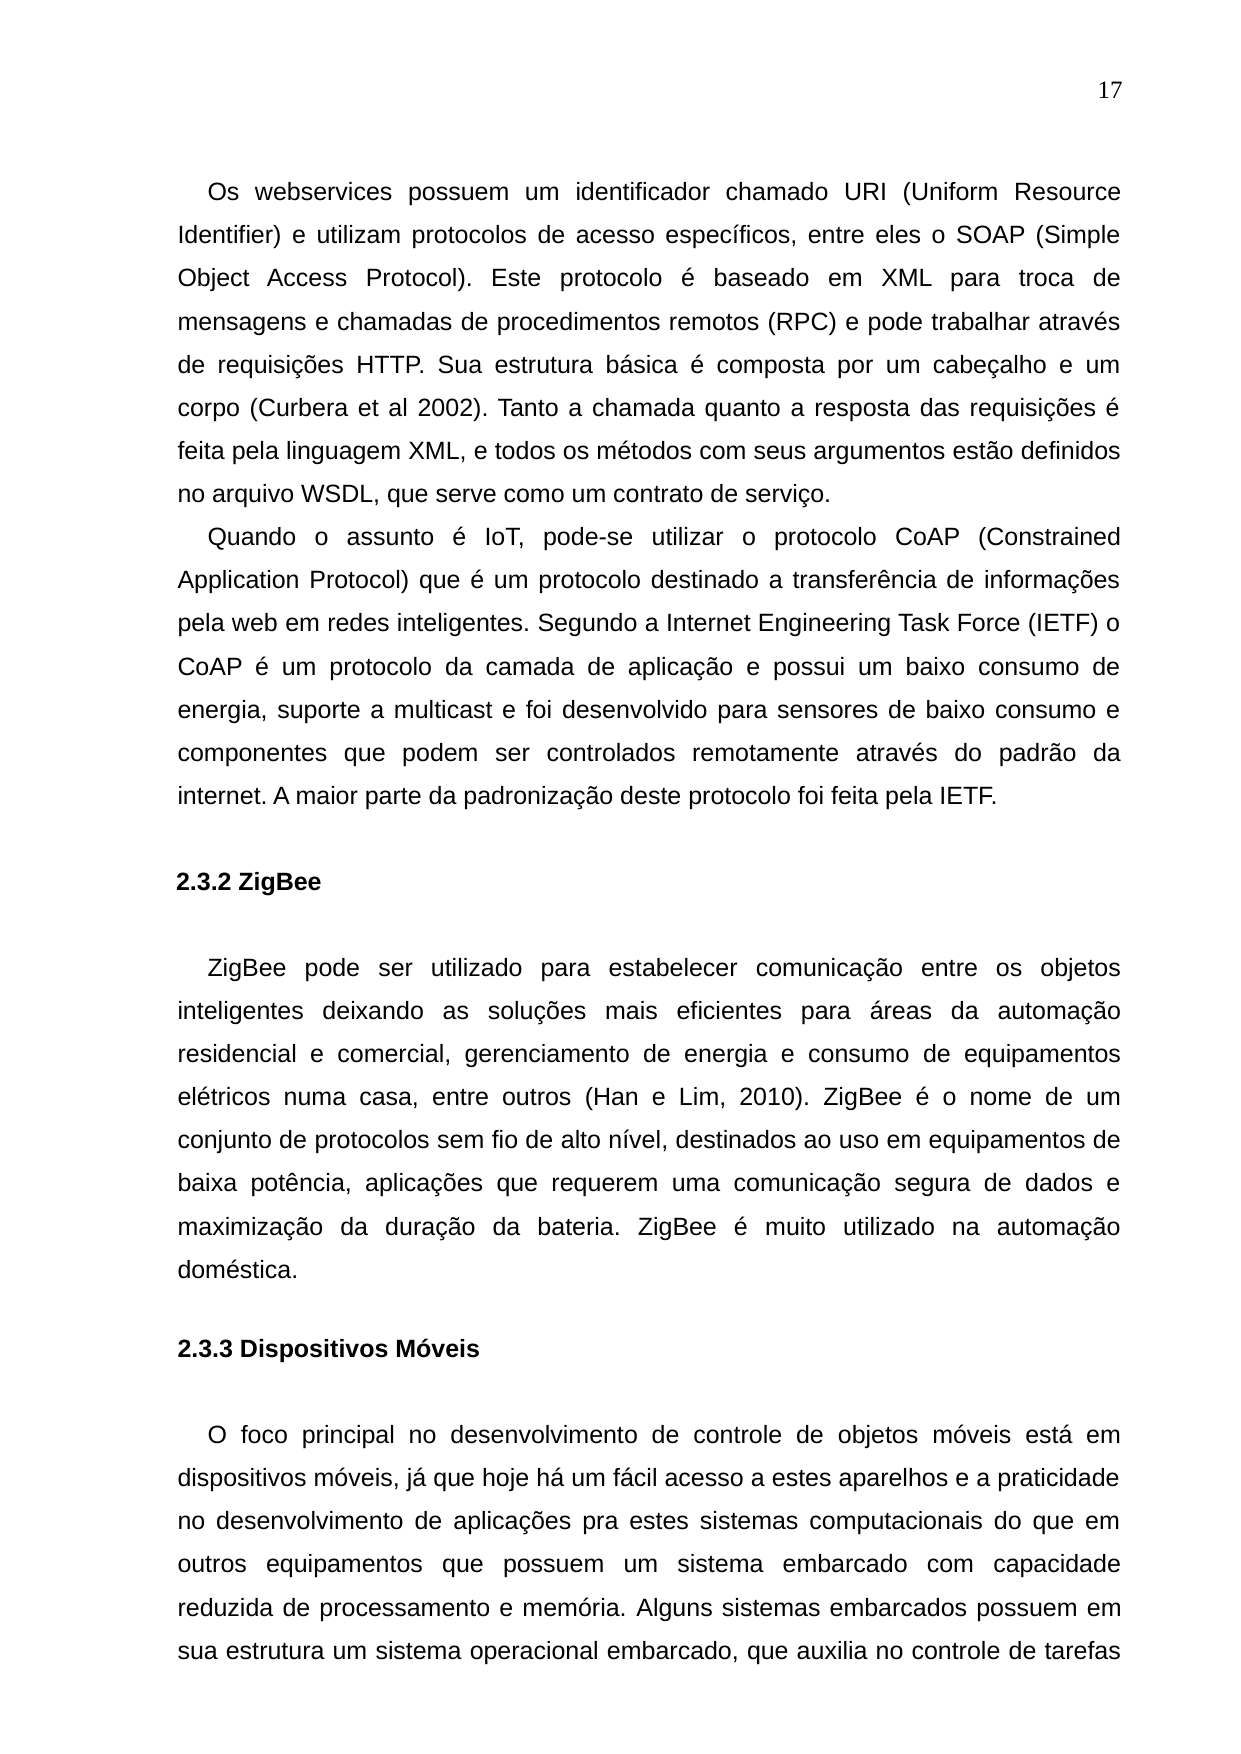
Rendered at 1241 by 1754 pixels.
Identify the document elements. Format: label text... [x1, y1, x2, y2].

text O foco principal no desenvolvimento de controle de objetos móveis está em dispositivos móveis, já que hoje há um fácil acesso a estes aparelhos e a praticidade no desenvolvimento de aplicações pra estes sistemas computacionais do que em outros equipamentos que possuem um sistema embarcado com capacidade reduzida de processamento e memória. Alguns sistemas embarcados possuem em sua estrutura um sistema operacional embarcado, que auxilia no controle de tarefas [177, 1420, 1122, 1664]
text Quando o assunto é IoT, pode-se utilizar o protocolo CoAP (Constrained Application Protocol) que é um protocolo destinado a transferência de informações pela web em redes inteligentes. Segundo a Internet Engineering Task Force (IETF) o CoAP é um protocolo da camada de aplicação e possui um baixo consumo de energia, suporte a multicast e foi desenvolvido para sensores de baixo consumo e componentes que podem ser controlados remotamente através do padrão da internet. A maior parte da padronização deste protocolo foi feita pela IETF. [177, 522, 1122, 810]
text Os webservices possuem um identificador chamado URI (Uniform Resource Identifier) e utilizam protocolos de acesso específicos, entre eles o SOAP (Simple Object Access Protocol). Este protocolo é baseado em XML para troca de mensagens e chamadas de procedimentos remotos (RPC) e pode trabalhar através de requisições HTTP. Sua estrutura básica é composta por um cabeçalho e um corpo (Curbera et al 2002). Tanto a chamada quanto a resposta das requisições é feita pela linguagem XML, e todos os métodos com seus argumentos estão definidos no arquivo WSDL, que serve como um contrato de serviço. [177, 177, 1122, 508]
text 2.3.3 Dispositivos Móveis [177, 1334, 1122, 1362]
text ZigBee pode ser utilizado para estabelecer comunicação entre os objetos inteligentes deixando as soluções mais eficientes para áreas da automação residencial e comercial, gerenciamento de energia e consumo de equipamentos elétricos numa casa, entre outros (Han e Lim, 2010). ZigBee é o nome de um conjunto de protocolos sem fio de alto nível, destinados ao uso em equipamentos de baixa potência, aplicações que requerem uma comunicação segura de dados e maximização da duração da bateria. ZigBee é muito utilizado na automação doméstica. [177, 953, 1122, 1283]
text 2.3.2 ZigBee [176, 867, 1122, 896]
